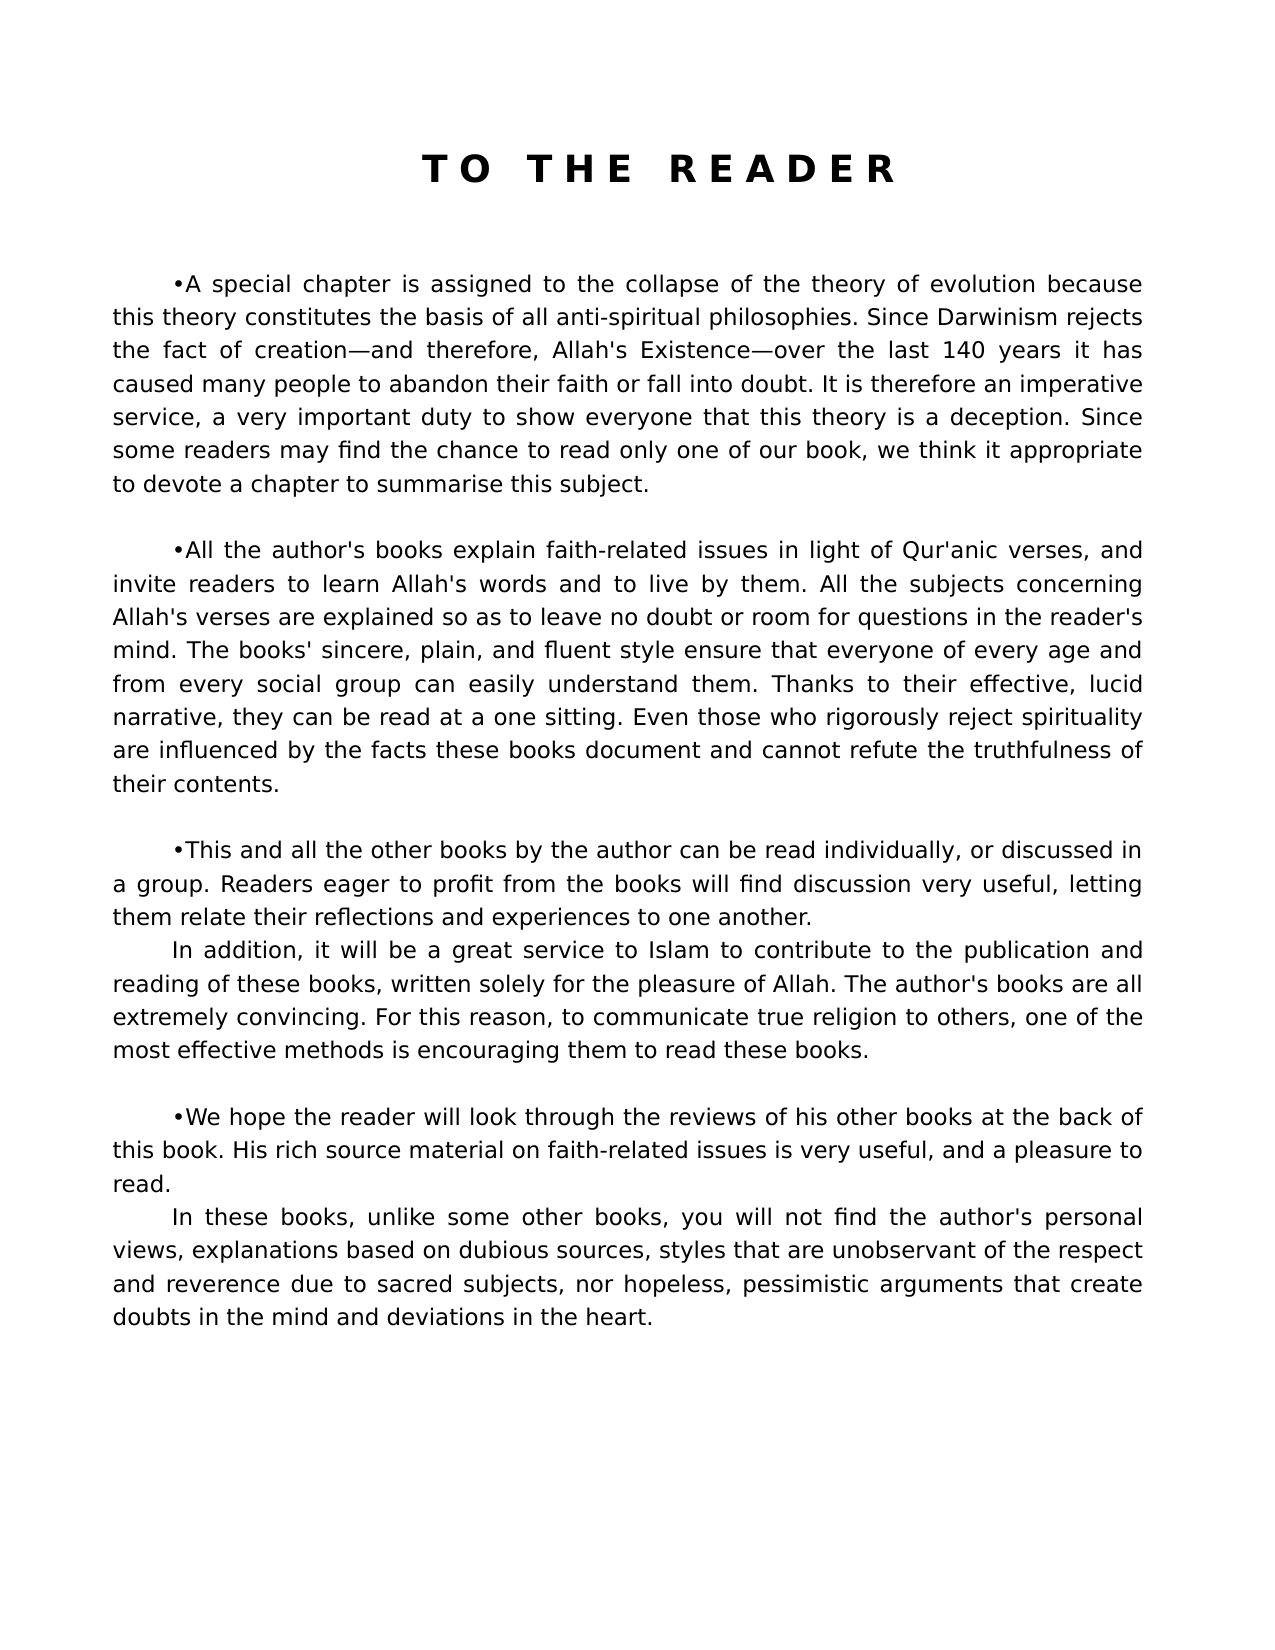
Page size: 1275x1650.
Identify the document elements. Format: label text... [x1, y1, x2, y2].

text •This and all the other books by the author can be read individually, or discussed in a group. Readers eager to profit from the books will find discussion very useful, letting them relate their reflections and experiences to one another. [112, 832, 1145, 932]
text •All the author's books explain faith-related issues in light of Qur'anic verses, and invite readers to learn Allah's words and to live by them. All the subjects concerning Allah's verses are explained so as to leave no doubt or room for questions in the reader's mind. The books' sincere, plain, and fluent style ensure that everyone of every age and from every social group can easily understand them. Thanks to their effective, lucid narrative, they can be read at a one sitting. Even those who rigorously reject spirituality are influenced by the facts these books document and cannot refute the truthfulness of their contents. [112, 532, 1145, 799]
text TO THE READER [112, 148, 1145, 206]
text •We hope the reader will look through the reviews of his other books at the back of this book. His rich source material on faith-related issues is very useful, and a pleasure to read. [112, 1099, 1145, 1199]
text In these books, unlike some other books, you will not find the author's personal views, explanations based on dubious sources, styles that are unobservant of the respect and reverence due to sacred subjects, nor hopeless, pessimistic arguments that create doubts in the mind and deviations in the heart. [112, 1199, 1145, 1332]
text •A special chapter is assigned to the collapse of the theory of evolution because this theory constitutes the basis of all anti-spiritual philosophies. Since Darwinism rejects the fact of creation—and therefore, Allah's Existence—over the last 140 years it has caused many people to abandon their faith or fall into doubt. It is therefore an imperative service, a very important duty to show everyone that this theory is a deception. Since some readers may find the chance to read only one of our book, we think it appropriate to devote a chapter to summarise this subject. [112, 266, 1145, 499]
text In addition, it will be a great service to Islam to contribute to the publication and reading of these books, written solely for the pleasure of Allah. The author's books are all extremely convincing. For this reason, to communicate true religion to others, one of the most effective methods is encouraging them to read these books. [112, 932, 1145, 1066]
